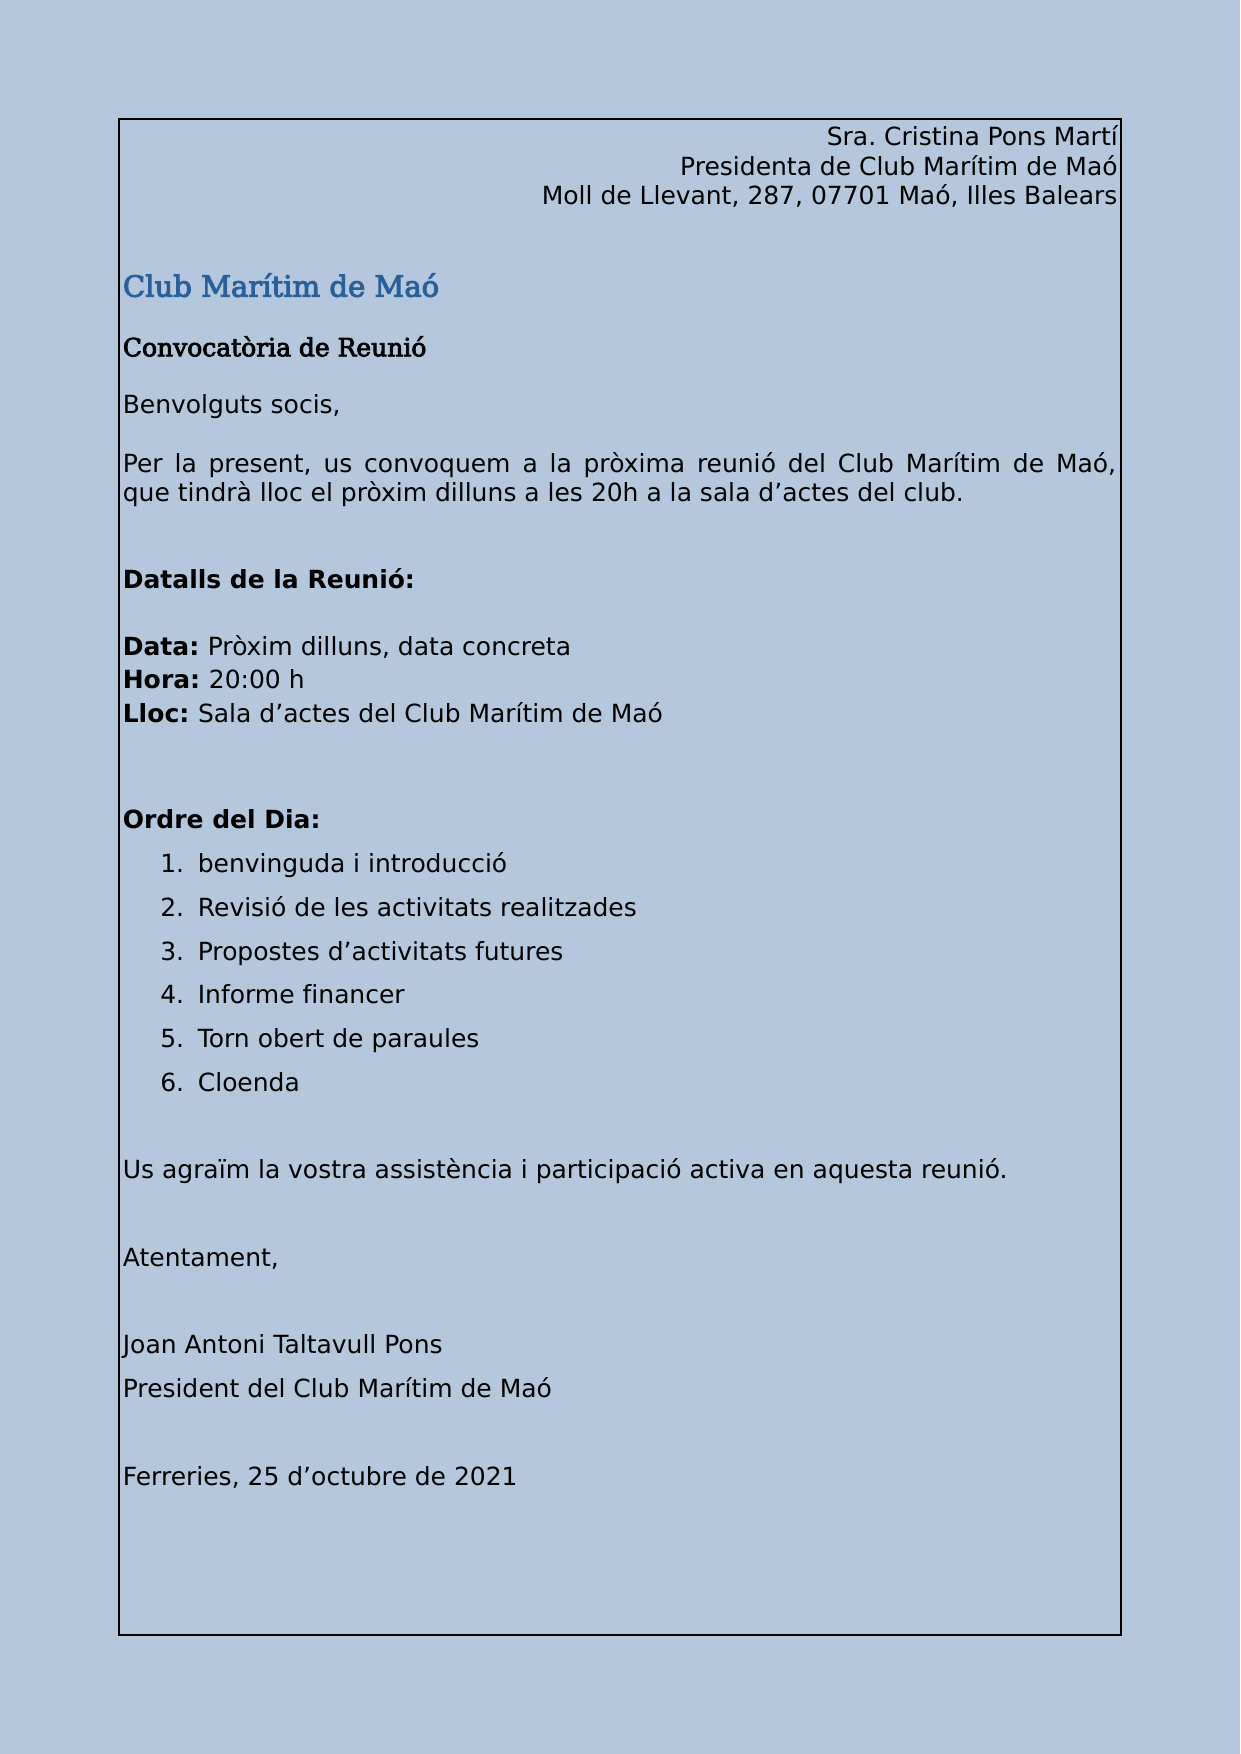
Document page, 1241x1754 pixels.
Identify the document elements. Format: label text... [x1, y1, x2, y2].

text Ordre del Dia: [123, 806, 1118, 835]
text Moll de Llevant, 287, 07701 Maó, Illes Balears [123, 181, 1118, 210]
list Torn obert de paraules [160, 1024, 1118, 1053]
text President del Club Marítim de Maó [123, 1374, 1118, 1403]
text Club Marítim de Maó [123, 268, 1118, 303]
list Cloenda [160, 1068, 1118, 1097]
text Sra. Cristina Pons Martí [123, 123, 1118, 152]
text Lloc: Sala d’actes del Club Marítim de Maó [123, 699, 1118, 728]
text Benvolguts socis, [123, 391, 1118, 420]
list Revisió de les activitats realitzades [160, 893, 1118, 922]
text Presidenta de Club Marítim de Maó [123, 152, 1118, 181]
text Hora: 20:00 h [123, 666, 1118, 695]
text Joan Antoni Taltavull Pons [123, 1331, 1118, 1360]
text Per la present, us convoquem a la pròxima reunió del Club Marítim de Maó, que tindrà lloc el pròxim dilluns a les 20h a la sala d’actes del club. [123, 449, 1118, 507]
text Convocatòria de Reunió [123, 331, 1118, 362]
text Ferreries, 25 d’octubre de 2021 [123, 1462, 1118, 1491]
text Us agraïm la vostra assistència i participació activa en aquesta reunió. [123, 1156, 1118, 1185]
text Datalls de la Reunió: [123, 565, 1118, 594]
list benvinguda i introducció [160, 849, 1118, 878]
list Propostes d’activitats futures [160, 937, 1118, 966]
text Data: Pròxim dilluns, data concreta [123, 632, 1118, 661]
text Atentament, [123, 1243, 1118, 1272]
list Informe financer [160, 981, 1118, 1010]
